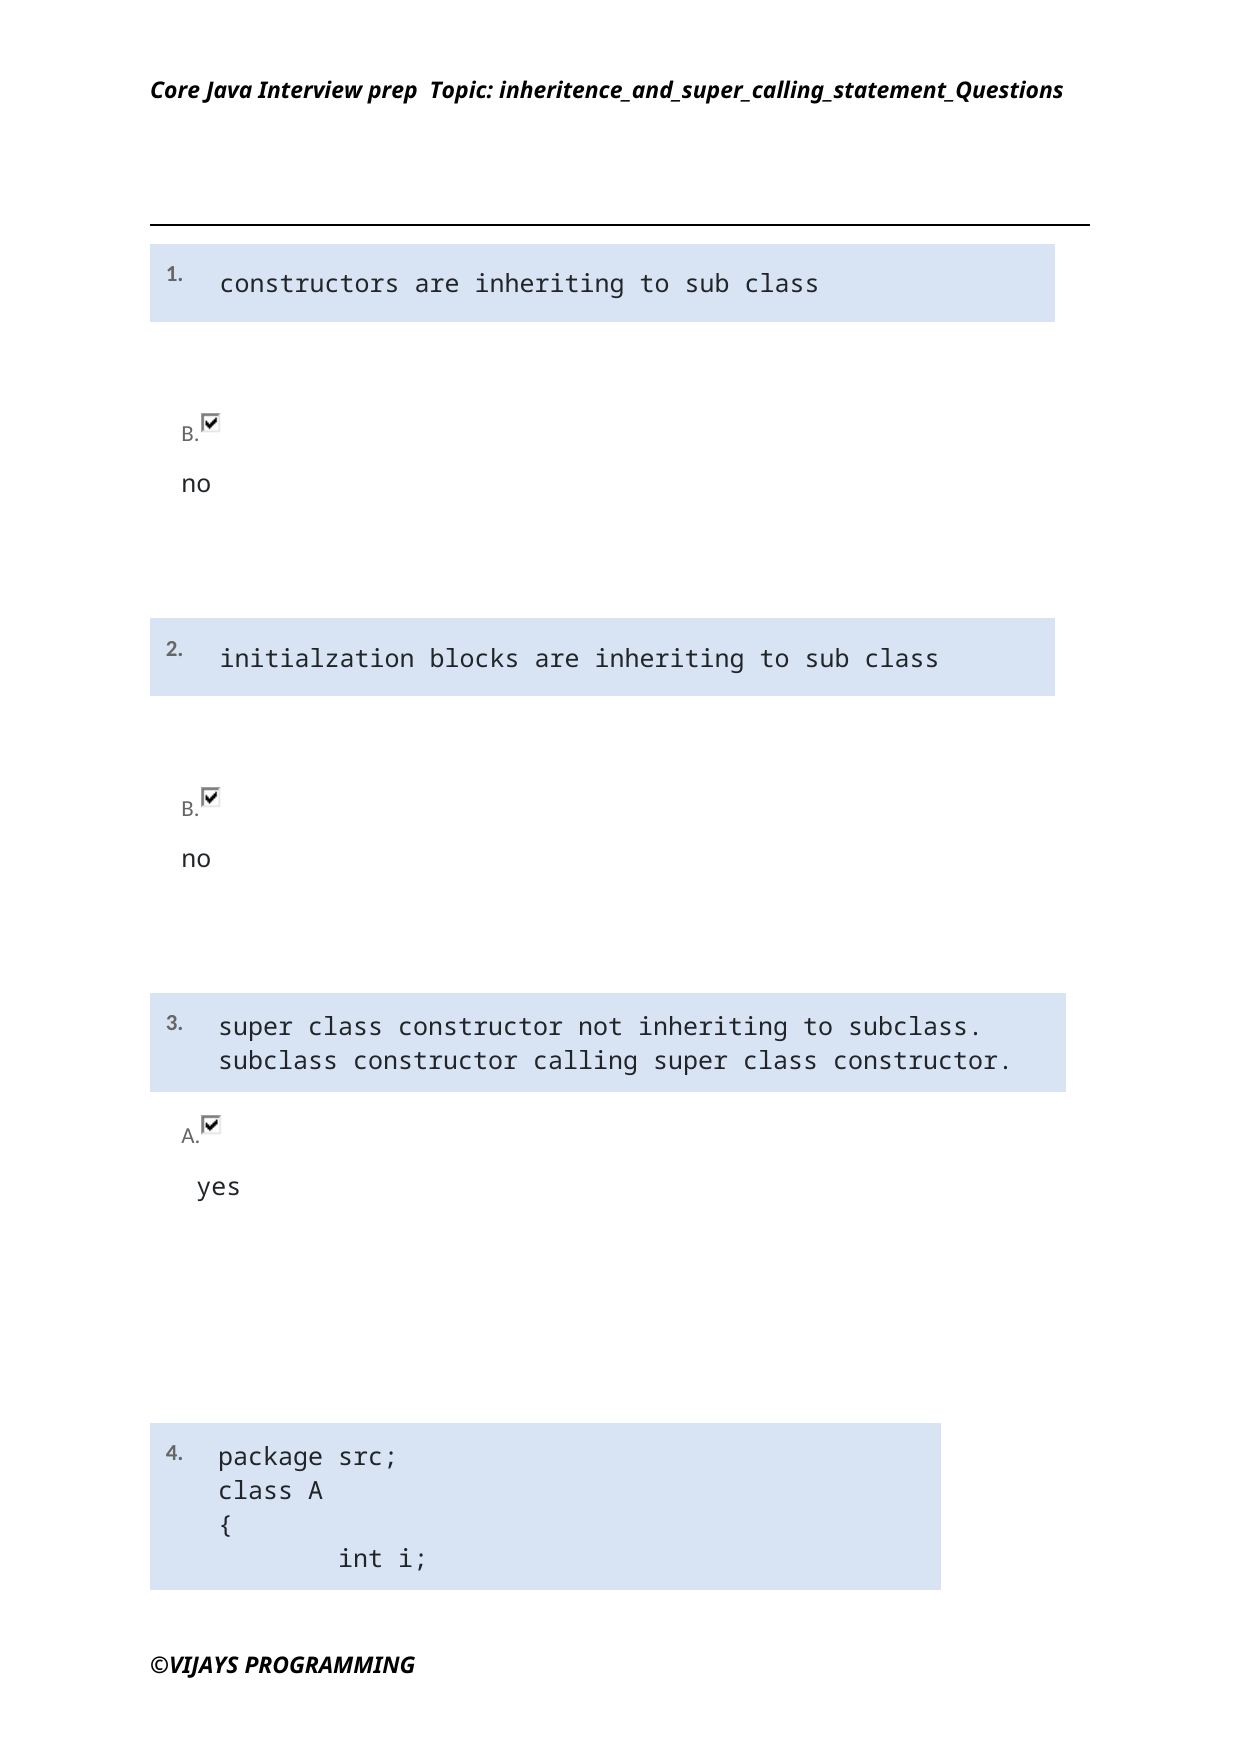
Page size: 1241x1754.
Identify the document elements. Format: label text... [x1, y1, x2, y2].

table_header A. yes [181, 1108, 252, 1304]
table_header constructors are inheriting to sub class [204, 244, 1055, 322]
table_cell [1066, 1423, 1090, 1590]
table_header [1066, 993, 1090, 1092]
table_header [181, 1305, 242, 1407]
table_cell 2. [150, 618, 204, 696]
table_header 3. [150, 993, 202, 1092]
table_cell [150, 1092, 1090, 1422]
table_cell [150, 322, 1090, 618]
table_header B. no [181, 780, 242, 977]
table_cell 4. [150, 1423, 202, 1590]
table_header B. no [181, 406, 242, 602]
table_header super class constructor not inheriting to subclass. subclass constructor calling super class constructor. [202, 993, 1066, 1092]
table_cell [150, 696, 1090, 993]
table_cell package src; class A { int i; [202, 1423, 941, 1590]
table_header [1055, 244, 1090, 322]
table_cell [1055, 618, 1090, 696]
table_cell [941, 1423, 1066, 1590]
table_header [181, 338, 250, 406]
table_cell initialzation blocks are inheriting to sub class [204, 618, 1055, 696]
table_header 1. [150, 244, 204, 322]
table_header [181, 712, 250, 780]
